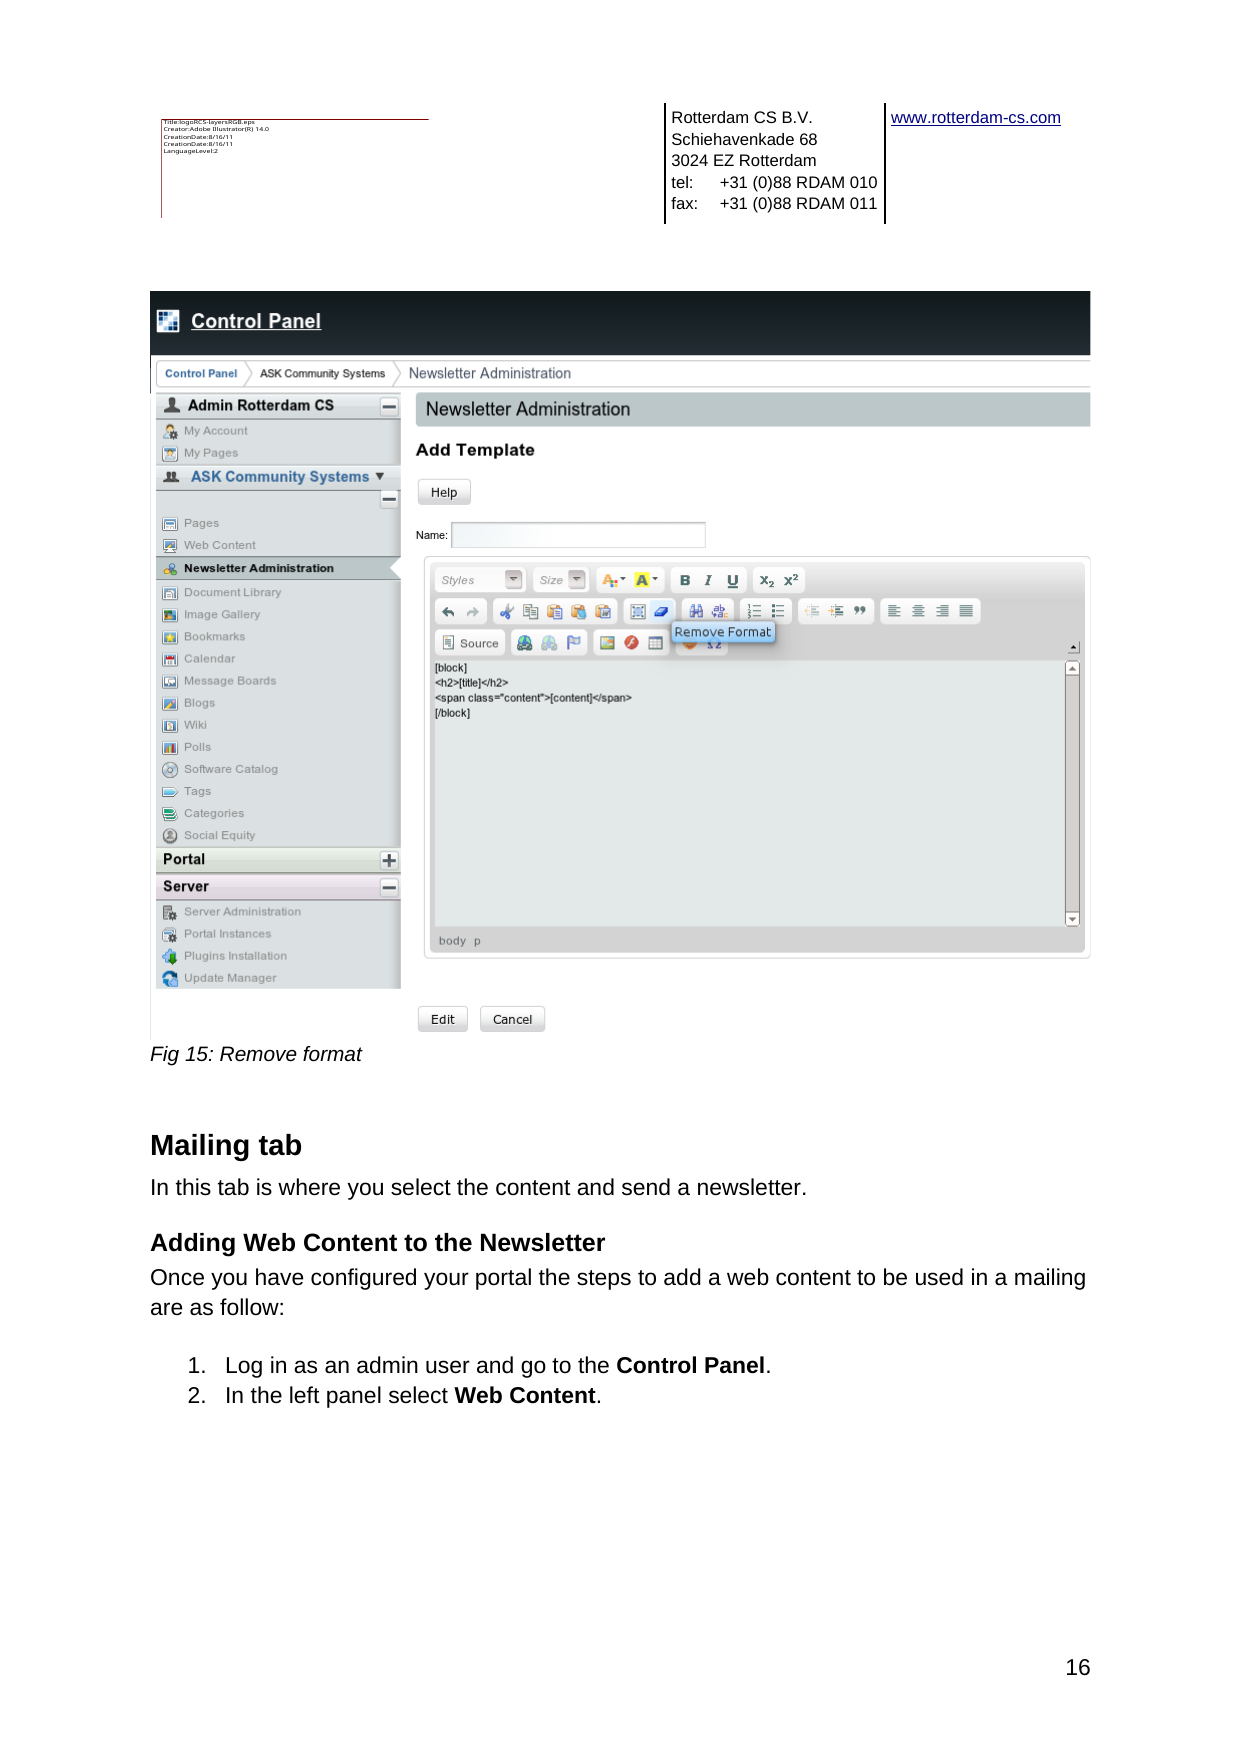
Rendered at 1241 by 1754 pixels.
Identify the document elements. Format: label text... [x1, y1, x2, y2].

text Once you have configured your portal the steps to add a web content to be used in a mailing are as follow: [150, 1265, 1091, 1320]
subtitle Adding Web Content to the Newsletter [150, 1228, 1091, 1256]
text In this tab is where you select the content and send a newsletter. [150, 1174, 1091, 1200]
subtitle Mailing tab [150, 1128, 1091, 1161]
list Log in as an admin user and go to the Control Panel. [187, 1353, 1091, 1378]
picture [150, 291, 1091, 1040]
list In the left panel select Web Content. [187, 1382, 1091, 1408]
text Fig 15: Remove format [150, 1040, 1091, 1066]
